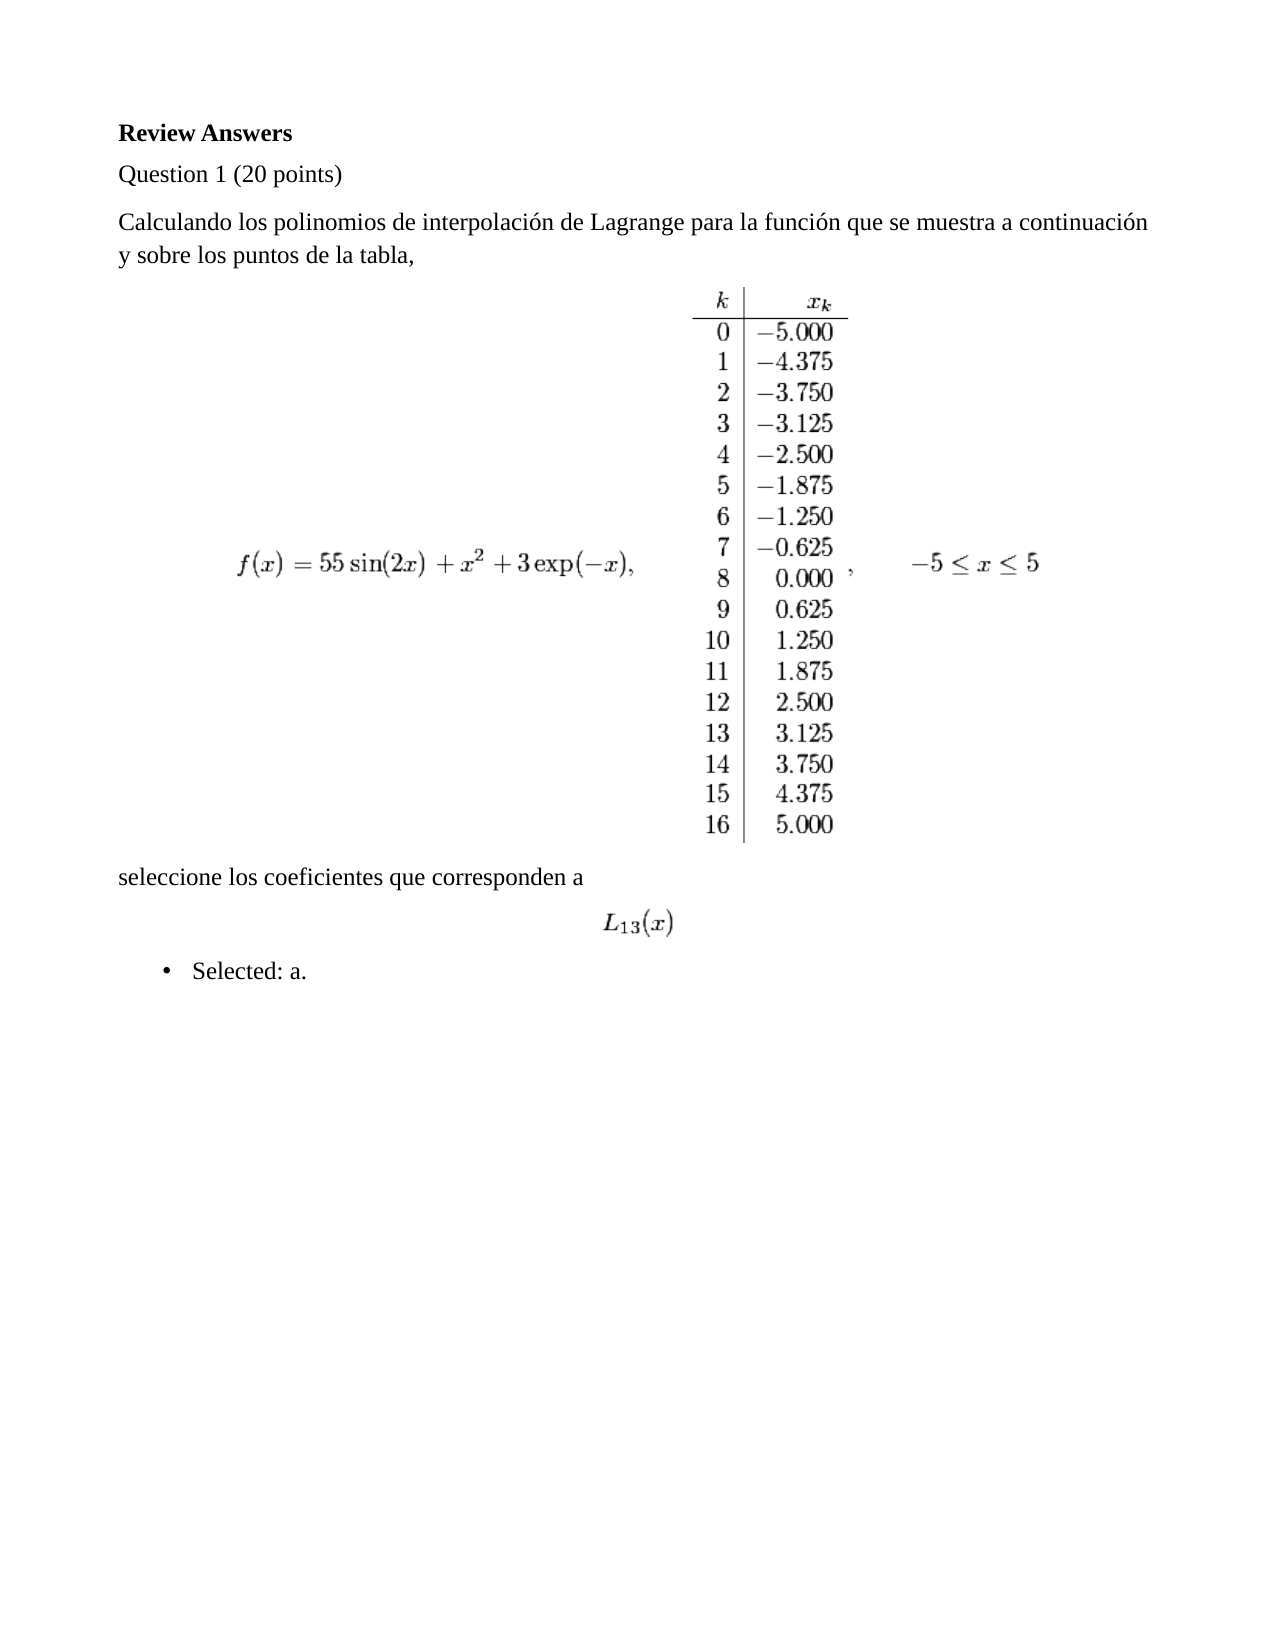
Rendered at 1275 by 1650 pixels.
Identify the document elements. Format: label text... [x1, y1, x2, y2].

text seleccione los coeficientes que corresponden a [118, 862, 1157, 890]
subtitle Review Answers [118, 118, 1157, 147]
text Question 1 (20 points) [118, 159, 1157, 188]
picture [602, 909, 673, 937]
text Calculando los polinomios de interpolación de Lagrange para la función que se muestra a continuación y sobre los puntos de la tabla, [118, 207, 1157, 269]
list Selected: a. [162, 956, 1157, 984]
picture [236, 287, 1039, 843]
